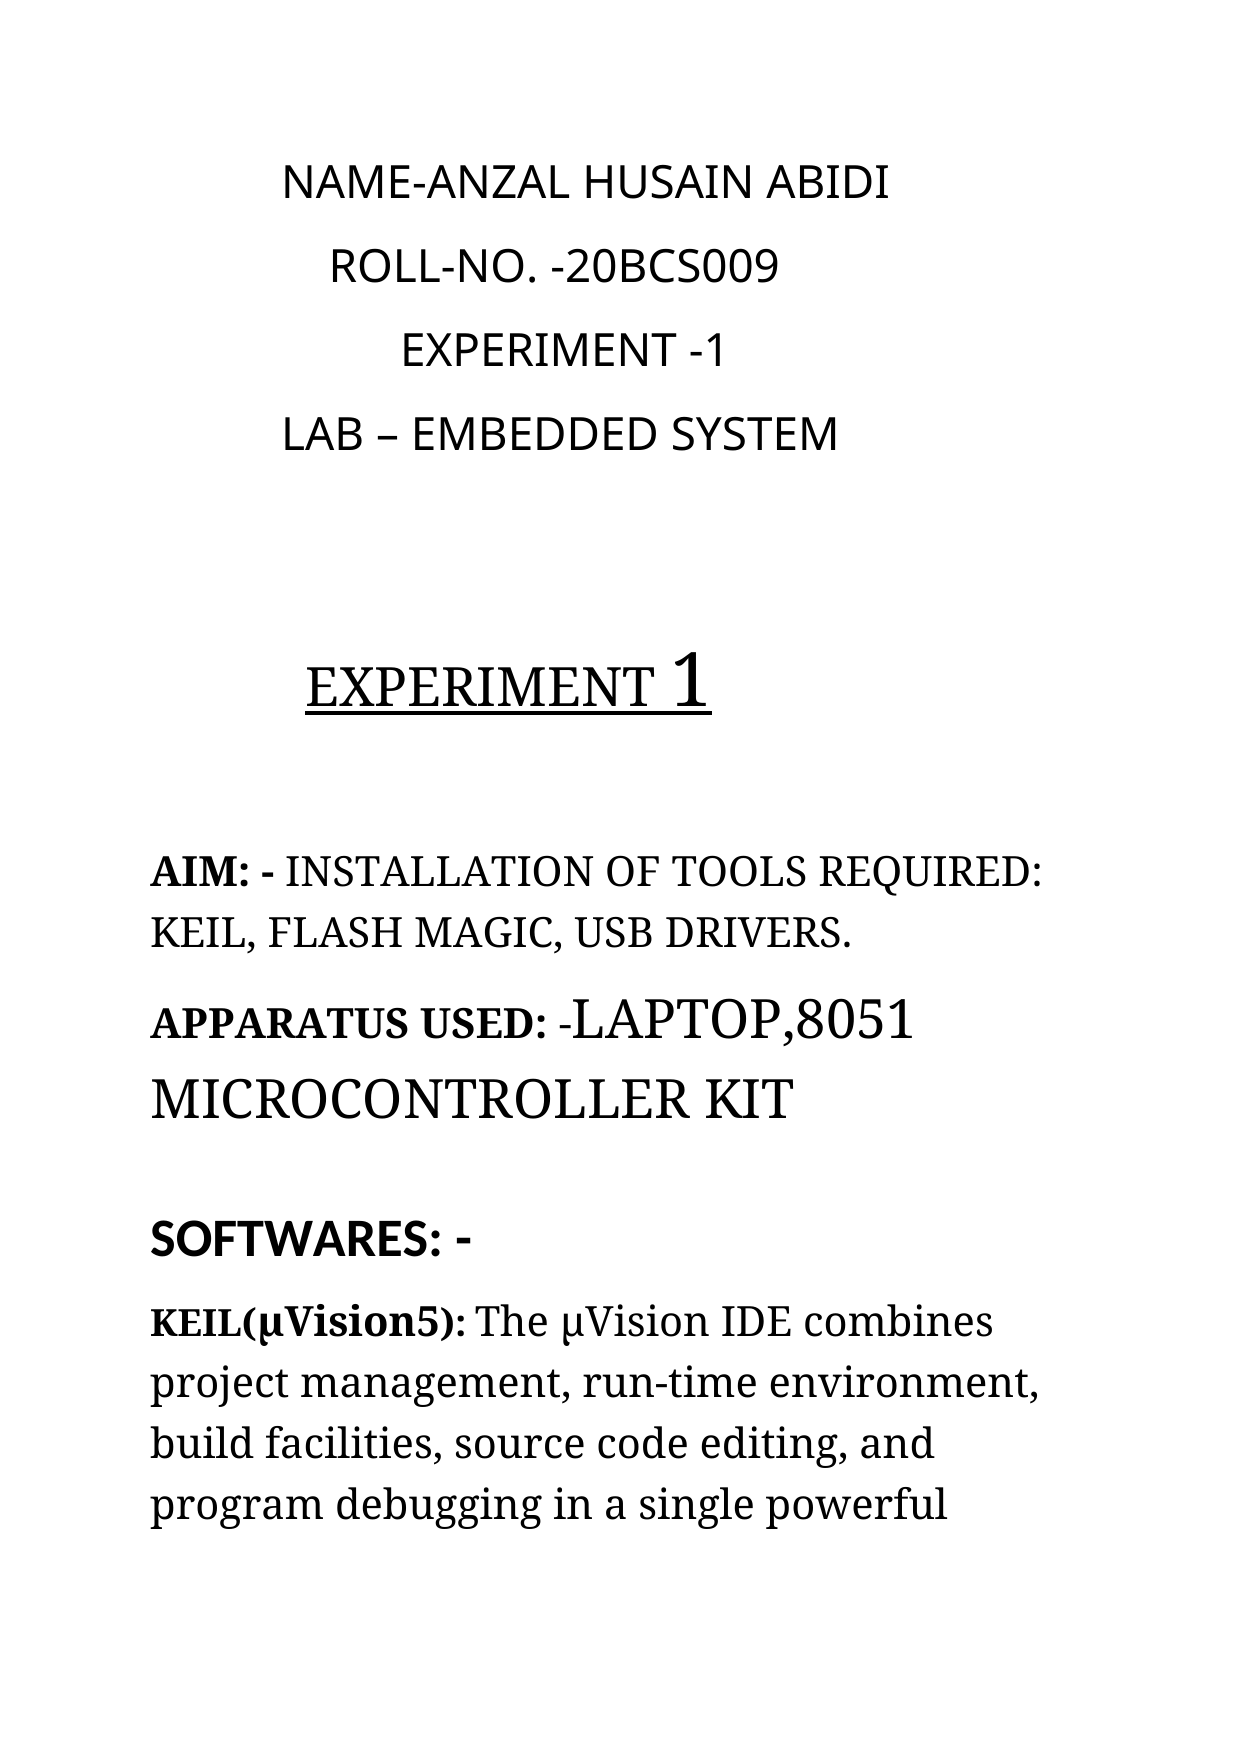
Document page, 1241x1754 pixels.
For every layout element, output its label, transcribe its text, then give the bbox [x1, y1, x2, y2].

text KEIL(µVision5): The µVision IDE combines project management, run-time environment, build facilities, source code editing, and program debugging in a single powerful [150, 1291, 1090, 1532]
text ROLL-NO. -20BCS009 [150, 234, 1090, 296]
text EXPERIMENT 1 [150, 626, 1090, 729]
text AIM: - INSTALLATION OF TOOLS REQUIRED: KEIL, FLASH MAGIC, USB DRIVERS. [150, 841, 1090, 959]
text APPARATUS USED: -LAPTOP,8051 MICROCONTROLLER KIT [150, 981, 1090, 1134]
text SOFTWARES: - [150, 1203, 1090, 1269]
text EXPERIMENT -1 [150, 318, 1090, 380]
text LAB – EMBEDDED SYSTEM [150, 402, 1090, 464]
text NAME-ANZAL HUSAIN ABIDI [150, 150, 1090, 212]
